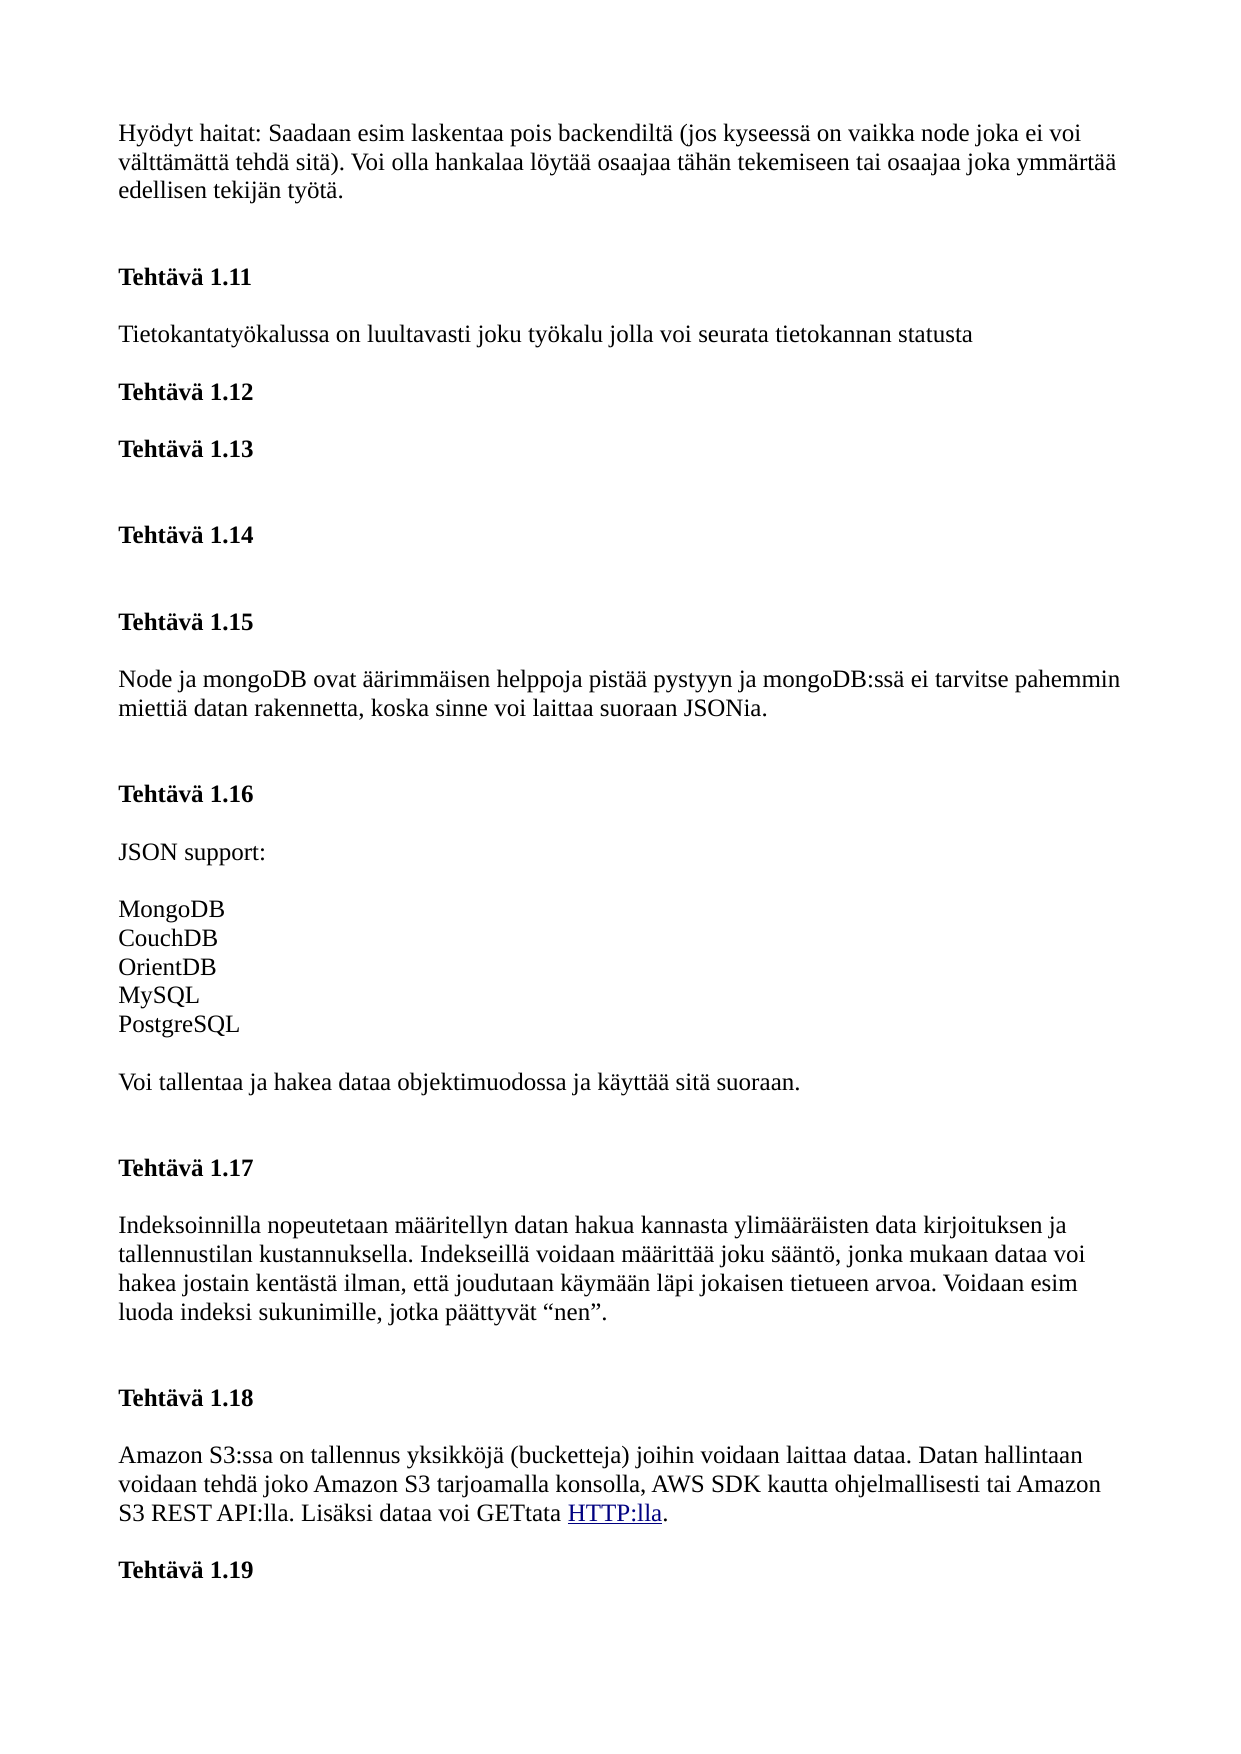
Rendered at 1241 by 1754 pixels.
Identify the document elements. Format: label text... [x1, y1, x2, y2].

text PostgreSQL [118, 1009, 1122, 1038]
text MySQL [118, 981, 1122, 1009]
text Hyödyt haitat: Saadaan esim laskentaa pois backendiltä (jos kyseessä on vaikka node joka ei voi välttämättä tehdä sitä). Voi olla hankalaa löytää osaajaa tähän tekemiseen tai osaajaa joka ymmärtää edellisen tekijän työtä. [118, 118, 1122, 204]
text JSON support: [118, 837, 1122, 866]
text Tehtävä 1.17 [118, 1153, 1122, 1182]
text Node ja mongoDB ovat äärimmäisen helppoja pistää pystyyn ja mongoDB:ssä ei tarvitse pahemmin miettiä datan rakennetta, koska sinne voi laittaa suoraan JSONia. [118, 664, 1122, 722]
text Tehtävä 1.12 [118, 377, 1122, 406]
text Tehtävä 1.14 [118, 521, 1122, 549]
text Tehtävä 1.11 [118, 262, 1122, 291]
text Tehtävä 1.13 [118, 434, 1122, 463]
text Tehtävä 1.19 [118, 1556, 1122, 1584]
text Indeksoinnilla nopeutetaan määritellyn datan hakua kannasta ylimääräisten data kirjoituksen ja tallennustilan kustannuksella. Indekseillä voidaan määrittää joku sääntö, jonka mukaan dataa voi hakea jostain kentästä ilman, että joudutaan käymään läpi jokaisen tietueen arvoa. Voidaan esim luoda indeksi sukunimille, jotka päättyvät “nen”. [118, 1211, 1122, 1326]
text Voi tallentaa ja hakea dataa objektimuodossa ja käyttää sitä suoraan. [118, 1067, 1122, 1096]
text OrientDB [118, 952, 1122, 981]
text Tietokantatyökalussa on luultavasti joku työkalu jolla voi seurata tietokannan statusta [118, 319, 1122, 348]
text Tehtävä 1.18 [118, 1383, 1122, 1412]
text Amazon S3:ssa on tallennus yksikköjä (bucketteja) joihin voidaan laittaa dataa. Datan hallintaan voidaan tehdä joko Amazon S3 tarjoamalla konsolla, AWS SDK kautta ohjelmallisesti tai Amazon S3 REST API:lla. Lisäksi dataa voi GETtata HTTP:lla. [118, 1441, 1122, 1527]
text CouchDB [118, 923, 1122, 952]
text Tehtävä 1.16 [118, 779, 1122, 808]
text Tehtävä 1.15 [118, 607, 1122, 636]
text MongoDB [118, 894, 1122, 923]
